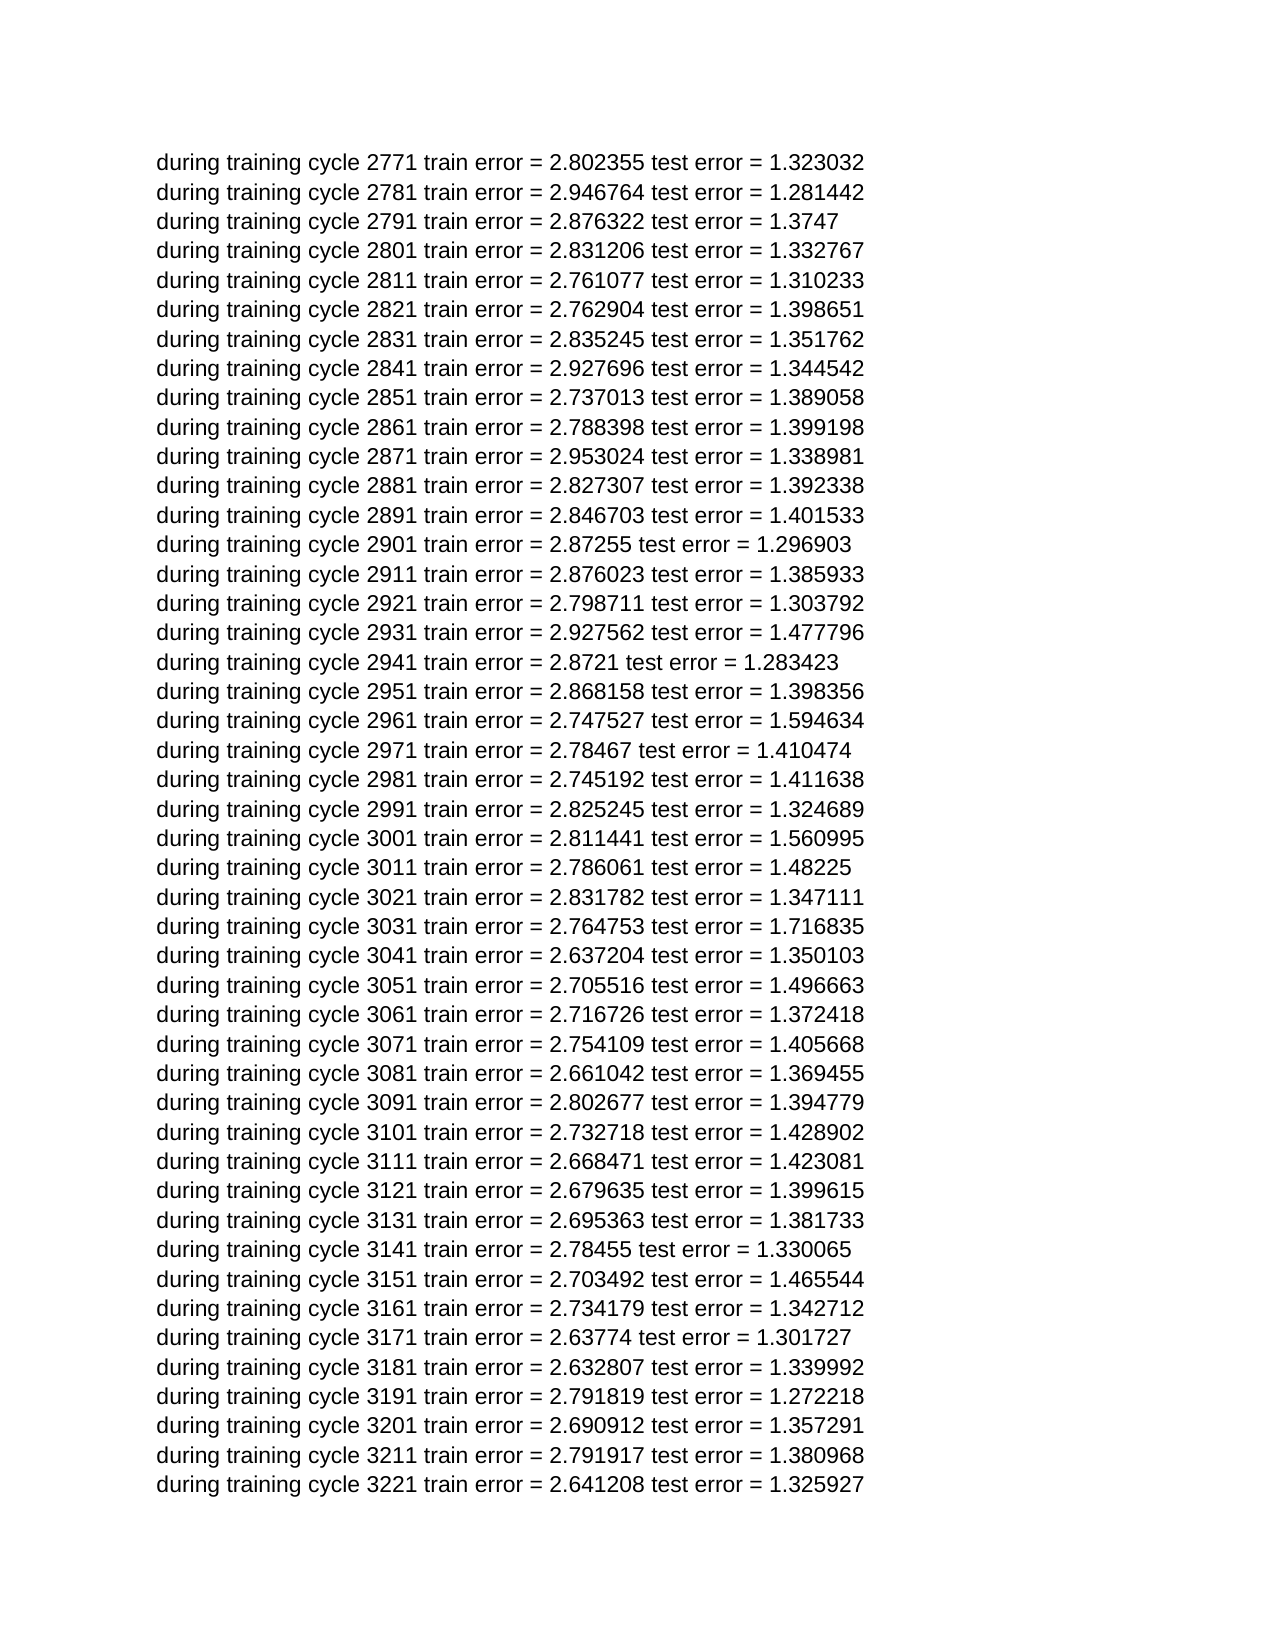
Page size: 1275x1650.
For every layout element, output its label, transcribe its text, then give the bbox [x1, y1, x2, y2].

text during training cycle 3171 train error = 2.63774 test error = 1.301727 [150, 1325, 1125, 1351]
text during training cycle 2991 train error = 2.825245 test error = 1.324689 [150, 796, 1125, 822]
text during training cycle 3091 train error = 2.802677 test error = 1.394779 [150, 1090, 1125, 1116]
text during training cycle 2841 train error = 2.927696 test error = 1.344542 [150, 356, 1125, 381]
text during training cycle 3031 train error = 2.764753 test error = 1.716835 [150, 914, 1125, 939]
text during training cycle 2811 train error = 2.761077 test error = 1.310233 [150, 267, 1125, 293]
text during training cycle 3181 train error = 2.632807 test error = 1.339992 [150, 1354, 1125, 1380]
text during training cycle 3211 train error = 2.791917 test error = 1.380968 [150, 1442, 1125, 1468]
text during training cycle 2781 train error = 2.946764 test error = 1.281442 [150, 179, 1125, 205]
text during training cycle 2931 train error = 2.927562 test error = 1.477796 [150, 620, 1125, 646]
text during training cycle 2871 train error = 2.953024 test error = 1.338981 [150, 444, 1125, 469]
text during training cycle 2961 train error = 2.747527 test error = 1.594634 [150, 708, 1125, 734]
text during training cycle 2981 train error = 2.745192 test error = 1.411638 [150, 767, 1125, 792]
text during training cycle 2891 train error = 2.846703 test error = 1.401533 [150, 502, 1125, 528]
text during training cycle 2971 train error = 2.78467 test error = 1.410474 [150, 737, 1125, 763]
text during training cycle 2921 train error = 2.798711 test error = 1.303792 [150, 591, 1125, 616]
text during training cycle 3011 train error = 2.786061 test error = 1.48225 [150, 855, 1125, 881]
text during training cycle 2951 train error = 2.868158 test error = 1.398356 [150, 679, 1125, 704]
text during training cycle 3051 train error = 2.705516 test error = 1.496663 [150, 972, 1125, 998]
text during training cycle 2881 train error = 2.827307 test error = 1.392338 [150, 473, 1125, 499]
text during training cycle 2861 train error = 2.788398 test error = 1.399198 [150, 414, 1125, 440]
text during training cycle 2801 train error = 2.831206 test error = 1.332767 [150, 238, 1125, 264]
text during training cycle 3121 train error = 2.679635 test error = 1.399615 [150, 1178, 1125, 1204]
text during training cycle 3111 train error = 2.668471 test error = 1.423081 [150, 1149, 1125, 1174]
text during training cycle 3151 train error = 2.703492 test error = 1.465544 [150, 1266, 1125, 1292]
text during training cycle 3001 train error = 2.811441 test error = 1.560995 [150, 826, 1125, 851]
text during training cycle 2821 train error = 2.762904 test error = 1.398651 [150, 297, 1125, 322]
text during training cycle 2911 train error = 2.876023 test error = 1.385933 [150, 561, 1125, 587]
text during training cycle 3071 train error = 2.754109 test error = 1.405668 [150, 1031, 1125, 1057]
text during training cycle 3081 train error = 2.661042 test error = 1.369455 [150, 1061, 1125, 1086]
text during training cycle 3021 train error = 2.831782 test error = 1.347111 [150, 884, 1125, 910]
text during training cycle 3061 train error = 2.716726 test error = 1.372418 [150, 1002, 1125, 1027]
text during training cycle 2901 train error = 2.87255 test error = 1.296903 [150, 532, 1125, 557]
text during training cycle 2831 train error = 2.835245 test error = 1.351762 [150, 326, 1125, 352]
text during training cycle 2791 train error = 2.876322 test error = 1.3747 [150, 209, 1125, 234]
text during training cycle 3201 train error = 2.690912 test error = 1.357291 [150, 1413, 1125, 1439]
text during training cycle 2851 train error = 2.737013 test error = 1.389058 [150, 385, 1125, 411]
text during training cycle 3141 train error = 2.78455 test error = 1.330065 [150, 1237, 1125, 1262]
text during training cycle 3221 train error = 2.641208 test error = 1.325927 [150, 1472, 1125, 1497]
text during training cycle 3161 train error = 2.734179 test error = 1.342712 [150, 1296, 1125, 1321]
text during training cycle 2941 train error = 2.8721 test error = 1.283423 [150, 649, 1125, 675]
text during training cycle 2771 train error = 2.802355 test error = 1.323032 [150, 150, 1125, 176]
text during training cycle 3191 train error = 2.791819 test error = 1.272218 [150, 1384, 1125, 1409]
text during training cycle 3041 train error = 2.637204 test error = 1.350103 [150, 943, 1125, 969]
text during training cycle 3131 train error = 2.695363 test error = 1.381733 [150, 1207, 1125, 1233]
text during training cycle 3101 train error = 2.732718 test error = 1.428902 [150, 1119, 1125, 1145]
